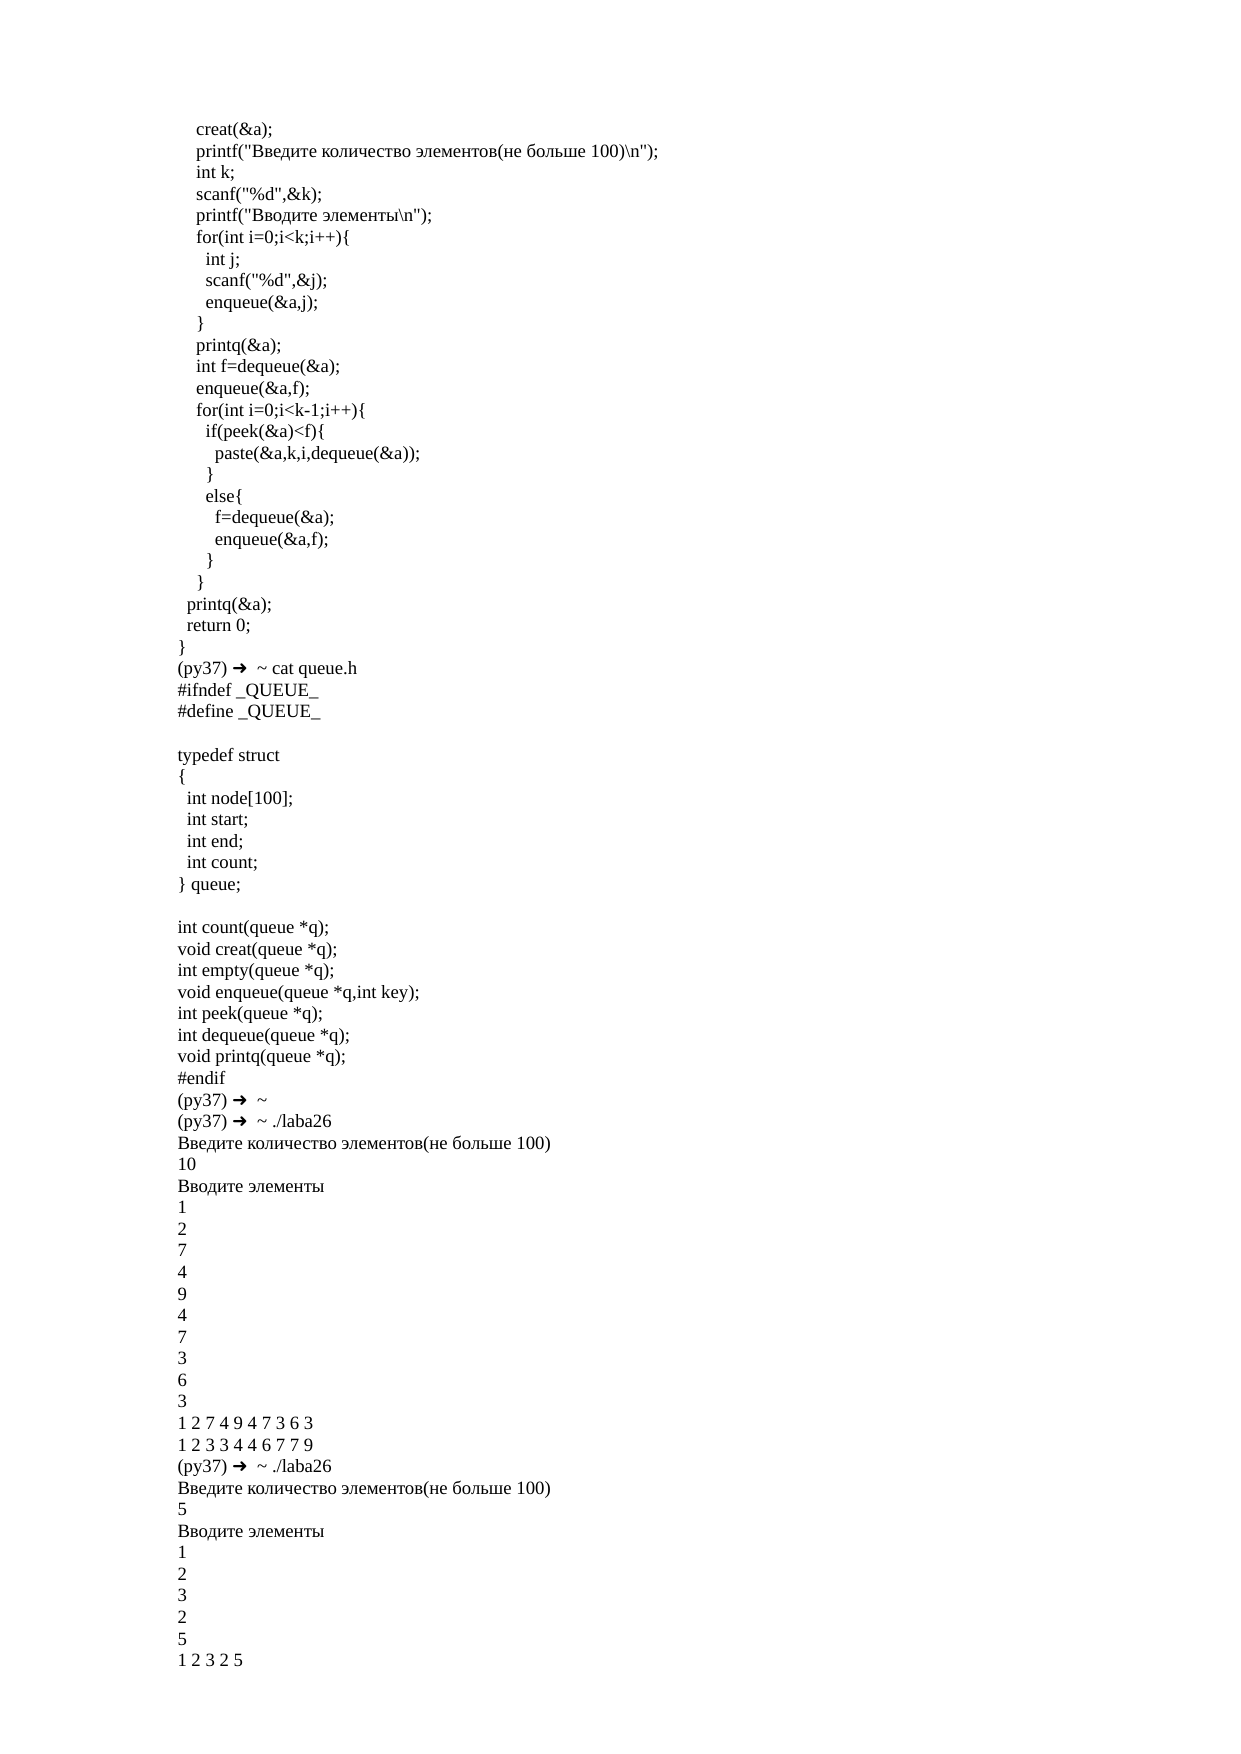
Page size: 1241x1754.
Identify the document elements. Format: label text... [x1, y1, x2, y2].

text int k; [177, 161, 1152, 183]
text 3 [177, 1390, 1152, 1412]
text printq(&a); [177, 334, 1152, 355]
text printf("Введите количество элементов(не больше 100)\n"); [177, 140, 1152, 161]
text printq(&a); [177, 592, 1152, 614]
text for(int i=0;i<k;i++){ [177, 226, 1152, 247]
text f=dequeue(&a); [177, 506, 1152, 528]
text for(int i=0;i<k-1;i++){ [177, 398, 1152, 420]
text int empty(queue *q); [177, 959, 1152, 981]
text (py37) ➜ ~ [177, 1088, 1152, 1110]
text 5 [177, 1627, 1152, 1649]
text } [177, 463, 1152, 485]
text 4 [177, 1304, 1152, 1326]
text #endif [177, 1067, 1152, 1088]
text return 0; [177, 614, 1152, 636]
text #ifndef _QUEUE_ [177, 679, 1152, 700]
text int node[100]; [177, 787, 1152, 808]
text } [177, 571, 1152, 592]
text scanf("%d",&j); [177, 269, 1152, 291]
text int start; [177, 808, 1152, 830]
text 5 [177, 1498, 1152, 1520]
text if(peek(&a)<f){ [177, 420, 1152, 442]
text 9 [177, 1282, 1152, 1304]
text 2 [177, 1563, 1152, 1584]
text } [177, 549, 1152, 571]
text Введите количество элементов(не больше 100) [177, 1132, 1152, 1153]
text 7 [177, 1326, 1152, 1347]
text scanf("%d",&k); [177, 183, 1152, 204]
text 3 [177, 1347, 1152, 1369]
text #define _QUEUE_ [177, 700, 1152, 722]
text 4 [177, 1261, 1152, 1282]
text Введите количество элементов(не больше 100) [177, 1477, 1152, 1498]
text (py37) ➜ ~ ./laba26 [177, 1455, 1152, 1477]
text void printq(queue *q); [177, 1045, 1152, 1067]
text printf("Вводите элементы\n"); [177, 204, 1152, 226]
text int count; [177, 851, 1152, 873]
text void enqueue(queue *q,int key); [177, 981, 1152, 1002]
text 1 [177, 1196, 1152, 1218]
text enqueue(&a,j); [177, 291, 1152, 312]
text int j; [177, 247, 1152, 269]
text typedef struct [177, 743, 1152, 765]
text 6 [177, 1369, 1152, 1390]
text Вводите элементы [177, 1520, 1152, 1541]
text int end; [177, 830, 1152, 851]
text enqueue(&a,f); [177, 528, 1152, 549]
text } [177, 312, 1152, 334]
text int f=dequeue(&a); [177, 355, 1152, 377]
text (py37) ➜ ~ ./laba26 [177, 1110, 1152, 1132]
text 1 2 3 3 4 4 6 7 7 9 [177, 1433, 1152, 1455]
text (py37) ➜ ~ cat queue.h [177, 657, 1152, 679]
text } [177, 636, 1152, 657]
text 3 [177, 1584, 1152, 1606]
text 2 [177, 1218, 1152, 1239]
text 10 [177, 1153, 1152, 1175]
text creat(&a); [177, 118, 1152, 140]
text paste(&a,k,i,dequeue(&a)); [177, 442, 1152, 463]
text int count(queue *q); [177, 916, 1152, 937]
text 2 [177, 1606, 1152, 1627]
text 1 [177, 1541, 1152, 1563]
text void creat(queue *q); [177, 937, 1152, 959]
text int dequeue(queue *q); [177, 1024, 1152, 1045]
text 1 2 7 4 9 4 7 3 6 3 [177, 1412, 1152, 1433]
text enqueue(&a,f); [177, 377, 1152, 398]
text int peek(queue *q); [177, 1002, 1152, 1024]
text 1 2 3 2 5 [177, 1649, 1152, 1671]
text else{ [177, 485, 1152, 506]
text Вводите элементы [177, 1175, 1152, 1196]
text { [177, 765, 1152, 787]
text 7 [177, 1239, 1152, 1261]
text } queue; [177, 873, 1152, 894]
